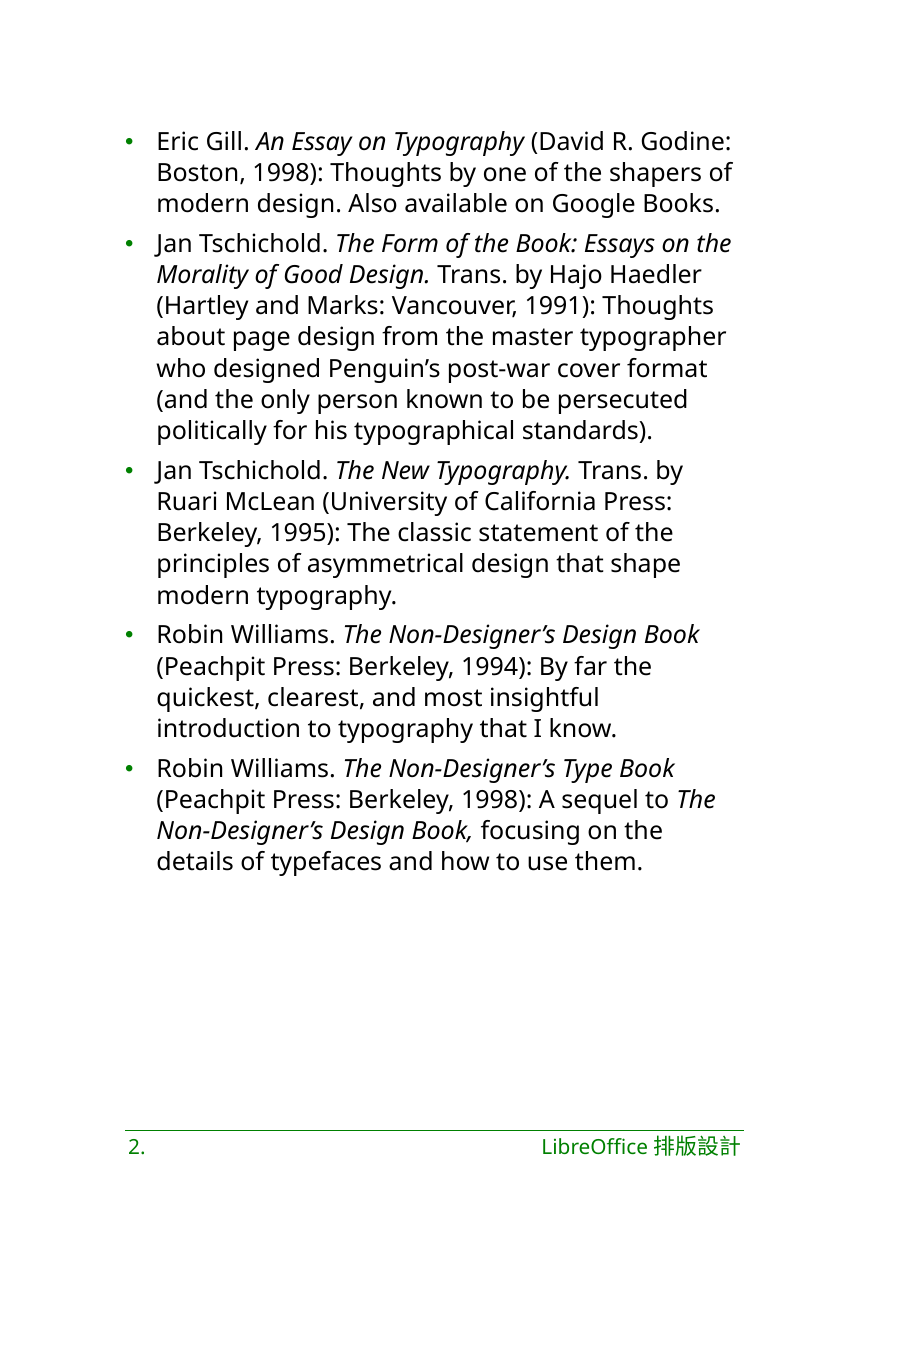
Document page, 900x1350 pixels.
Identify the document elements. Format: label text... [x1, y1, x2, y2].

list Eric Gill. An Essay on Typography (David R. Godine: Boston, 1998): Thoughts by one of the shapers of modern design. Also available on Google Books. [125, 125, 744, 219]
list Jan Tschichold. The Form of the Book: Essays on the Morality of Good Design. Trans. by Hajo Haedler (Hartley and Marks: Vancouver, 1991): Thoughts about page design from the master typographer who designed Penguin’s post-war cover format (and the only person known to be persecuted politically for his typographical standards). [125, 227, 744, 446]
list Jan Tschichold. The New Typography. Trans. by Ruari McLean (University of California Press: Berkeley, 1995): The classic statement of the principles of asymmetrical design that shape modern typography. [125, 454, 744, 610]
list Robin Williams. The Non-Designer’s Type Book (Peachpit Press: Berkeley, 1998): A sequel to The Non-Designer’s Design Book, focusing on the details of typefaces and how to use them. [125, 752, 744, 877]
list Robin Williams. The Non-Designer’s Design Book (Peachpit Press: Berkeley, 1994): By far the quickest, clearest, and most insightful introduction to typography that I know. [125, 619, 744, 744]
